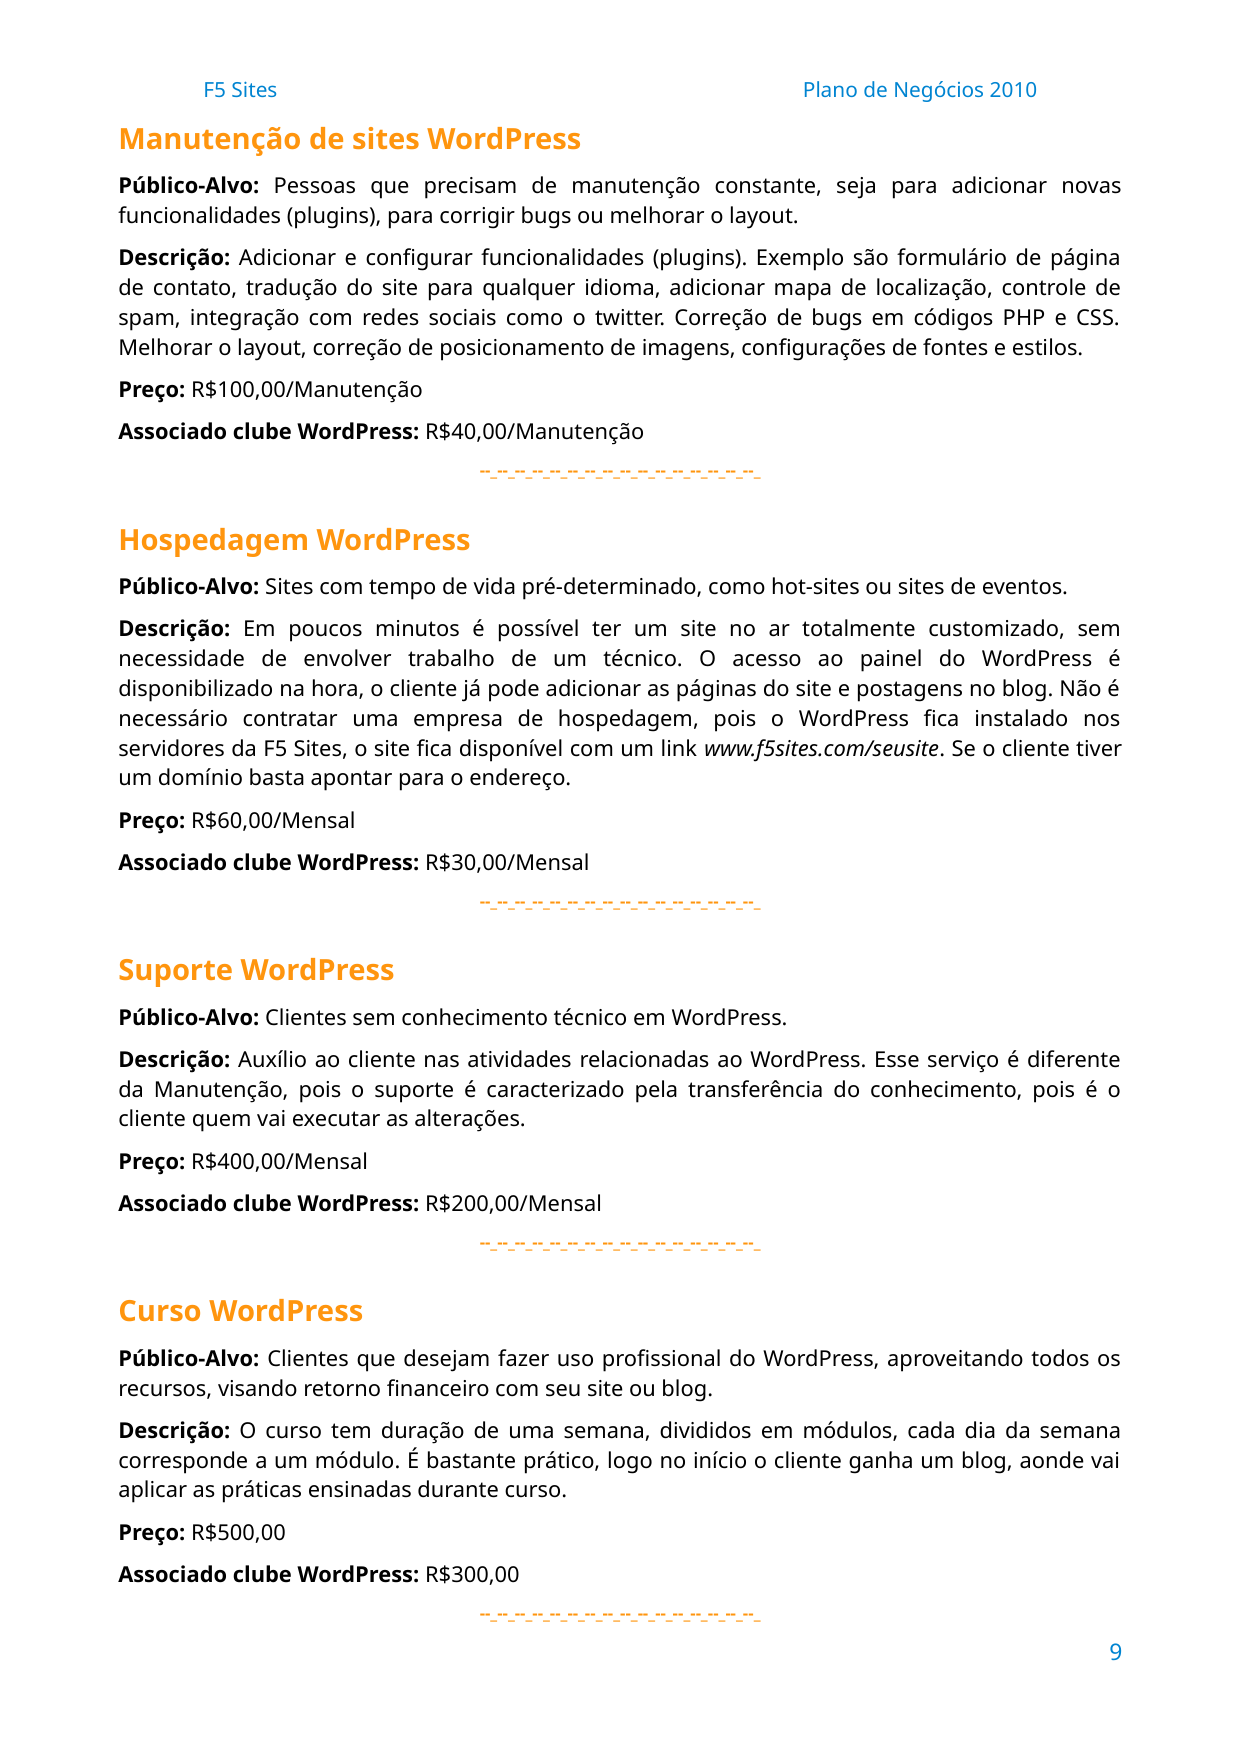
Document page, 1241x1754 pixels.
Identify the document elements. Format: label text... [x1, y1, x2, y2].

text Público-Alvo: Pessoas que precisam de manutenção constante, seja para adicionar novas funcionalidades (plugins), para corrigir bugs ou melhorar o layout. [118, 170, 1122, 230]
text --_--_--_--_--_--_--_--_--_--_--_--_--_--_--_--_ [118, 889, 1122, 912]
text Descrição: O curso tem duração de uma semana, divididos em módulos, cada dia da semana corresponde a um módulo. É bastante prático, logo no início o cliente ganha um blog, aonde vai aplicar as práticas ensinadas durante curso. [118, 1415, 1122, 1504]
text --_--_--_--_--_--_--_--_--_--_--_--_--_--_--_--_ [118, 1230, 1122, 1253]
text Descrição: Auxílio ao cliente nas atividades relacionadas ao WordPress. Esse serviço é diferente da Manutenção, pois o suporte é caracterizado pela transferência do conhecimento, pois é o cliente quem vai executar as alterações. [118, 1044, 1122, 1133]
text Preço: R$400,00/Mensal [118, 1146, 1122, 1176]
text Associado clube WordPress: R$30,00/Mensal [118, 847, 1122, 877]
text Preço: R$100,00/Manutenção [118, 374, 1122, 404]
text Associado clube WordPress: R$300,00 [118, 1559, 1122, 1589]
text Público-Alvo: Clientes que desejam fazer uso profissional do WordPress, aproveitando todos os recursos, visando retorno financeiro com seu site ou blog. [118, 1343, 1122, 1402]
text Associado clube WordPress: R$40,00/Manutenção [118, 416, 1122, 446]
text Preço: R$500,00 [118, 1517, 1122, 1546]
subtitle Suporte WordPress [118, 949, 1122, 989]
subtitle Hospedagem WordPress [118, 519, 1122, 558]
text --_--_--_--_--_--_--_--_--_--_--_--_--_--_--_--_ [118, 459, 1122, 481]
subtitle Curso WordPress [118, 1291, 1122, 1330]
text Público-Alvo: Sites com tempo de vida pré-determinado, como hot-sites ou sites de eventos. [118, 571, 1122, 601]
text Associado clube WordPress: R$200,00/Mensal [118, 1188, 1122, 1218]
text Preço: R$60,00/Mensal [118, 804, 1122, 834]
text Descrição: Adicionar e configurar funcionalidades (plugins). Exemplo são formulário de página de contato, tradução do site para qualquer idioma, adicionar mapa de localização, controle de spam, integração com redes sociais como o twitter. Correção de bugs em códigos PHP e CSS. Melhorar o layout, correção de posicionamento de imagens, configurações de fontes e estilos. [118, 242, 1122, 362]
subtitle Manutenção de sites WordPress [118, 118, 1122, 158]
text Descrição: Em poucos minutos é possível ter um site no ar totalmente customizado, sem necessidade de envolver trabalho de um técnico. O acesso ao painel do WordPress é disponibilizado na hora, o cliente já pode adicionar as páginas do site e postagens no blog. Não é necessário contratar uma empresa de hospedagem, pois o WordPress fica instalado nos servidores da F5 Sites, o site fica disponível com um link www.f5sites.com/seusite. Se o cliente tiver um domínio basta apontar para o endereço. [118, 613, 1122, 792]
text --_--_--_--_--_--_--_--_--_--_--_--_--_--_--_--_ [118, 1601, 1122, 1624]
text Público-Alvo: Clientes sem conhecimento técnico em WordPress. [118, 1002, 1122, 1031]
